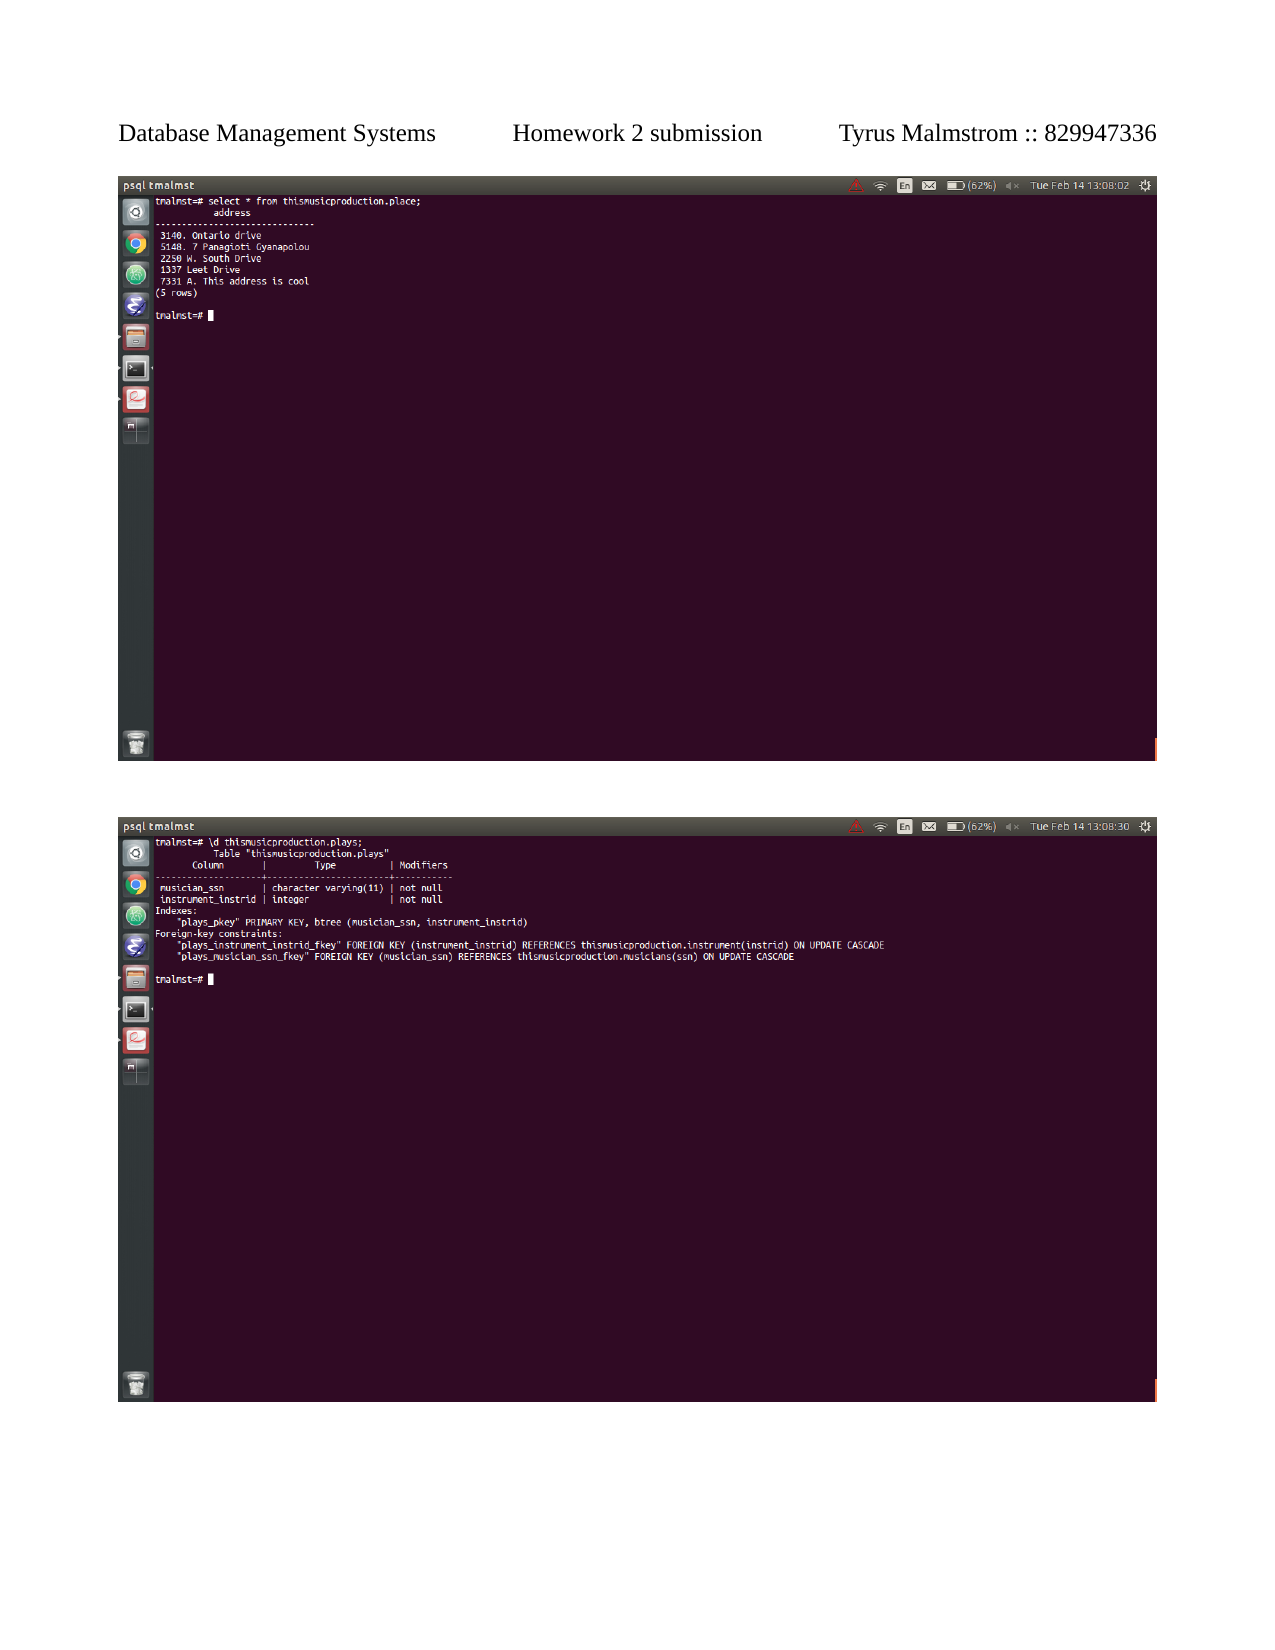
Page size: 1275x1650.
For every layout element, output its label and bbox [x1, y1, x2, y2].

picture [118, 817, 1157, 1402]
picture [118, 176, 1157, 761]
